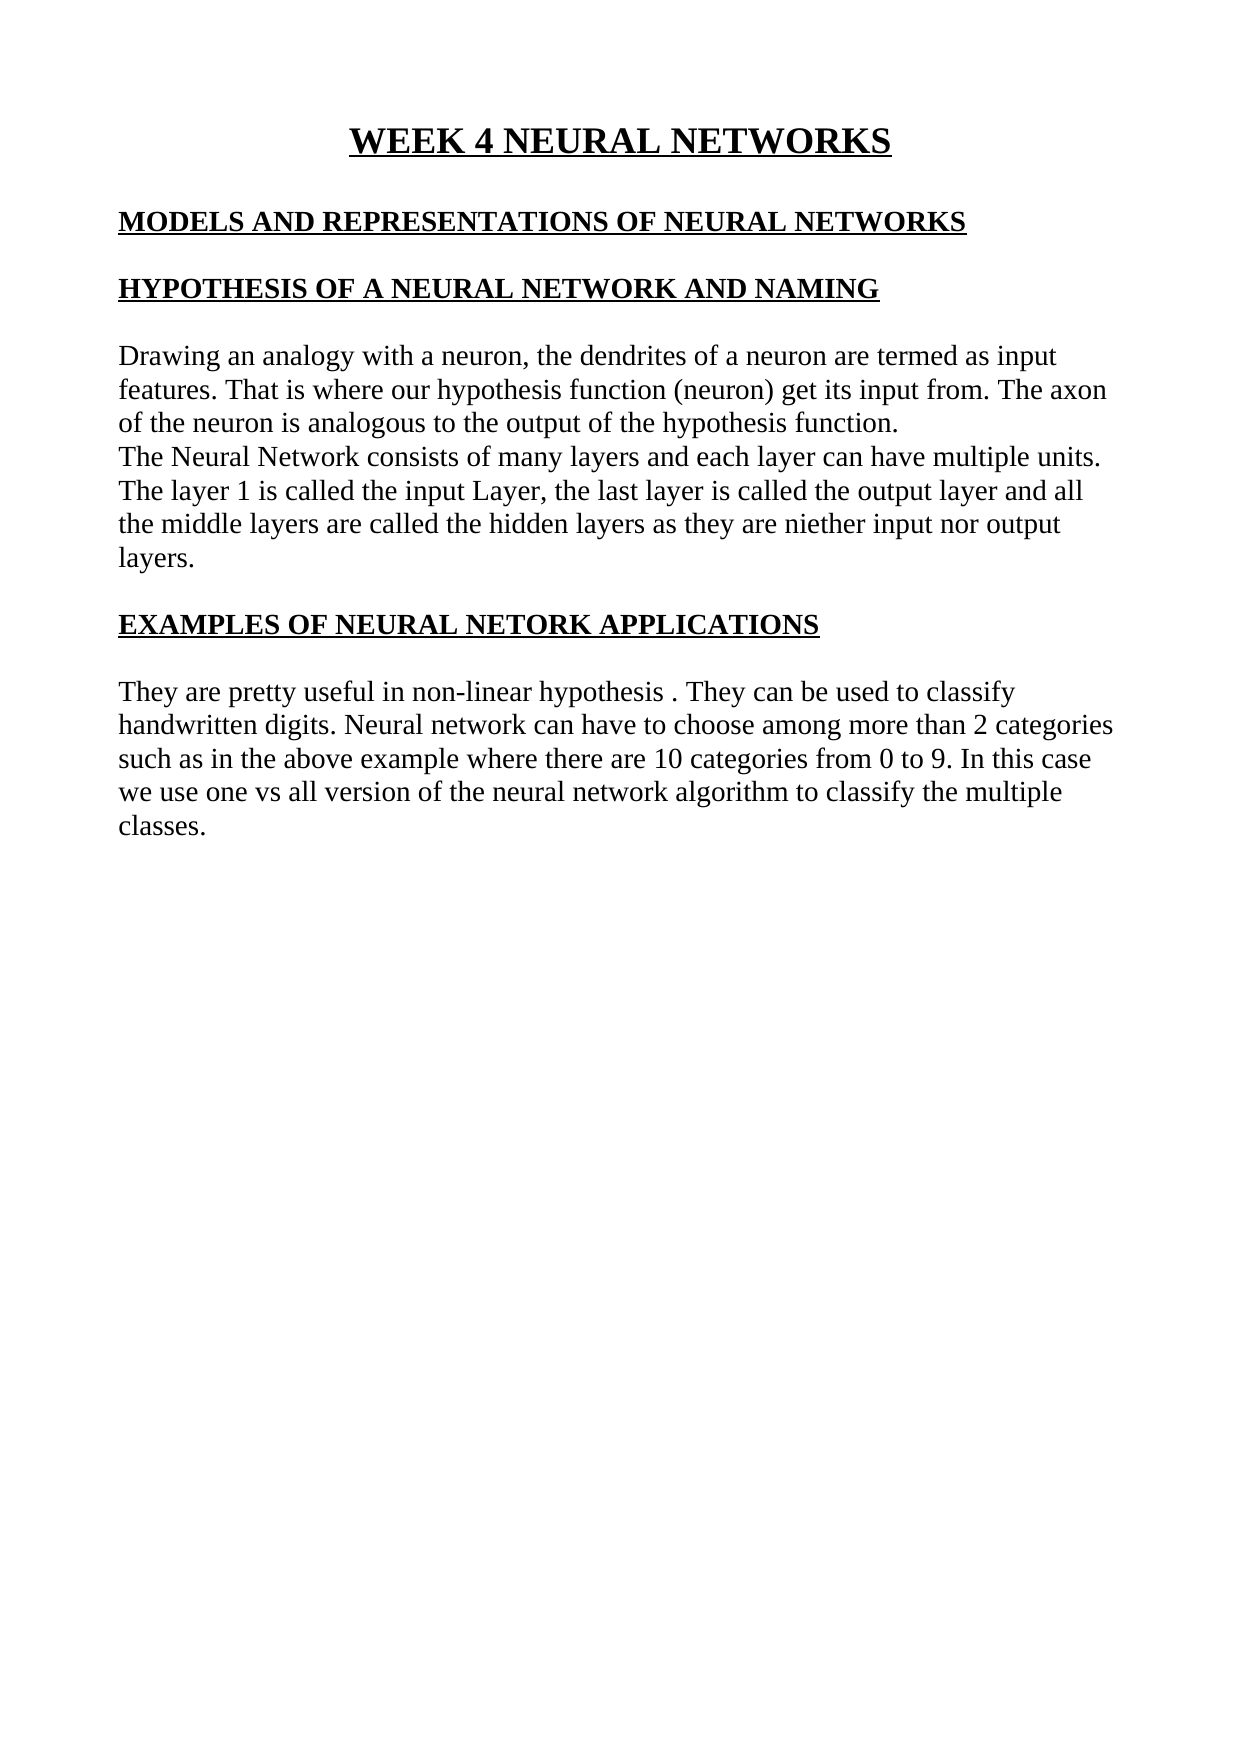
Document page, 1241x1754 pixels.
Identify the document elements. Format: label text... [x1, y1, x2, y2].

text features. That is where our hypothesis function (neuron) get its input from. The axon of the neuron is analogous to the output of the hypothesis function. [118, 372, 1122, 439]
text WEEK 4 NEURAL NETWORKS [118, 118, 1122, 161]
text The Neural Network consists of many layers and each layer can have multiple units. [118, 439, 1122, 473]
text MODELS AND REPRESENTATIONS OF NEURAL NETWORKS [118, 204, 1122, 238]
text They are pretty useful in non-linear hypothesis . They can be used to classify handwritten digits. Neural network can have to choose among more than 2 categories such as in the above example where there are 10 categories from 0 to 9. In this case we use one vs all version of the neural network algorithm to classify the multiple classes. [118, 674, 1122, 842]
text HYPOTHESIS OF A NEURAL NETWORK AND NAMING [118, 271, 1122, 305]
text EXAMPLES OF NEURAL NETORK APPLICATIONS [118, 607, 1122, 640]
text Drawing an analogy with a neuron, the dendrites of a neuron are termed as input [118, 338, 1122, 372]
text The layer 1 is called the input Layer, the last layer is called the output layer and all the middle layers are called the hidden layers as they are niether input nor output layers. [118, 473, 1122, 573]
